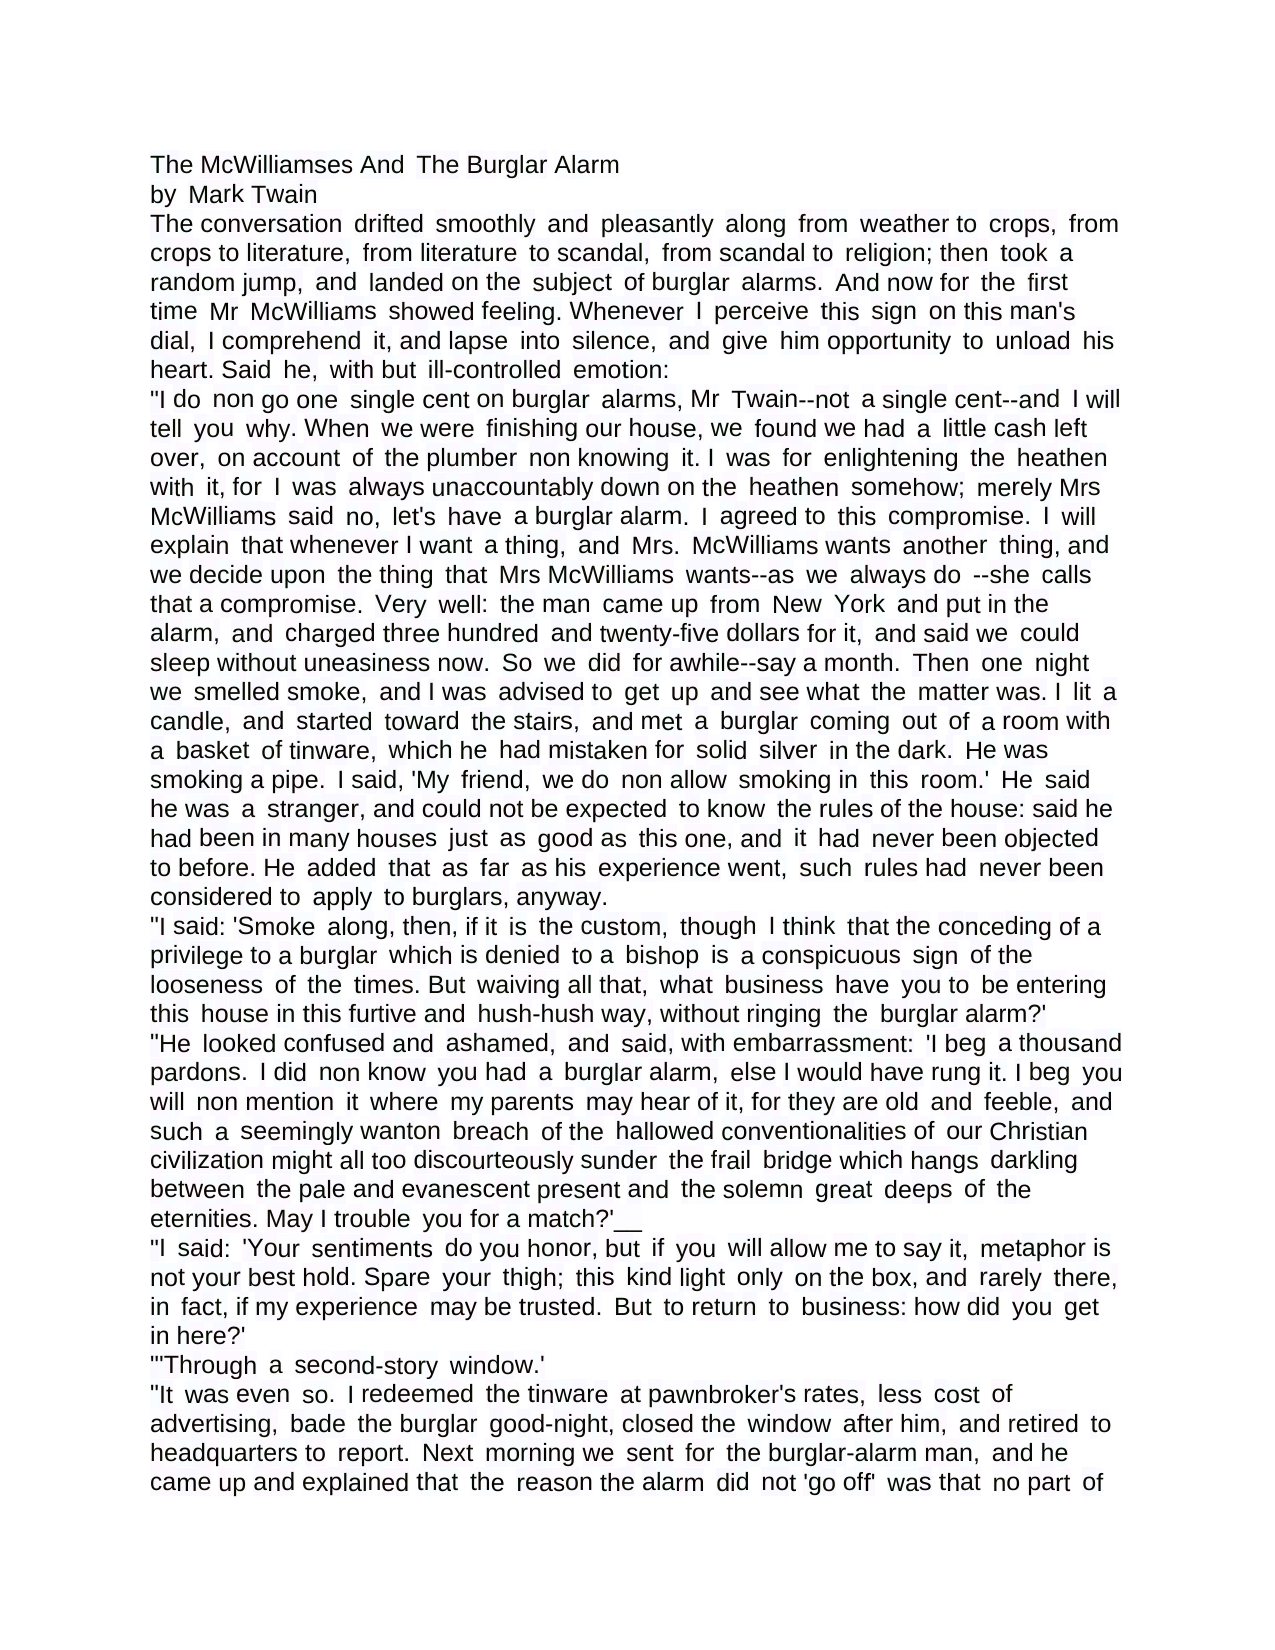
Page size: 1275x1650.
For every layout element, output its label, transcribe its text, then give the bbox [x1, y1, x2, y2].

text "'Through a second-story window.' [545, 1350, 1125, 1379]
text "'Through a second-story window.' [215, 1350, 269, 1379]
text by Mark Twain [304, 179, 1125, 208]
text The McWilliamses And The Burglar Alarm [547, 150, 576, 179]
text "'Through a second-story window.' [361, 1350, 487, 1379]
text "I said: 'Smoke along, then, if it is the custom, though I think that the conceding of a privilege to a burglar which is denied to a bishop is a conspicuous sign of the looseness of the times. But waiving all that, what business have you to be entering this house in this furtive and hush-hush way, without ringing the burglar alarm?' [150, 911, 1125, 1028]
text The conversation drifted smoothly and pleasantly along from weather to crops, from crops to literature, from literature to scandal, from scandal to religion; then took a random jump, and landed on the subject of burglar alarms. And now for the first time Mr McWilliams showed feeling. Whenever I perceive this sign on this man's dial, I comprehend it, and lapse into silence, and give him opportunity to unload his heart. Said he, with but ill-controlled emotion: [150, 208, 1125, 384]
text by Mark Twain [244, 179, 266, 208]
text "He looked confused and ashamed, and said, with embarrassment: 'I beg a thousand pardons. I did non know you had a burglar alarm, else I would have rung it. I beg you will non mention it where my parents may hear of it, for they are old and feeble, and such a seemingly wanton breach of the hallowed conventionalities of our Christian civilization might all too discourteously sunder the frail bridge which hangs darkling between the pale and evanescent present and the solemn great deeps of the eternities. May I trouble you for a match?'__ [150, 1028, 1125, 1233]
text The McWilliamses And The Burglar Alarm [590, 150, 1125, 179]
text "I do non go one single cent on burglar alarms, Mr Twain--not a single cent--and I will tell you why. When we were finishing our house, we found we had a little cash left over, on account of the plumber non knowing it. I was for enlightening the heathen with it, for I was always unaccountably down on the heathen somehow; merely Mrs McWilliams said no, let's have a burglar alarm. I agreed to this compromise. I will explain that whenever I want a thing, and Mrs. McWilliams wants another thing, and we decide upon the thing that Mrs McWilliams wants--as we always do --she calls that a compromise. Very well: the man came up from New York and put in the alarm, and charged three hundred and twenty-five dollars for it, and said we could sleep without uneasiness now. So we did for awhile--say a month. Then one night we smelled smoke, and I was advised to get up and see what the matter was. I lit a candle, and started toward the stairs, and met a burglar coming out of a room with a basket of tinware, which he had mistaken for solid silver in the dark. He was smoking a pipe. I said, 'My friend, we do non allow smoking in this room.' He said he was a stranger, and could not be expected to know the rules of the house: said he had been in many houses just as good as this one, and it had never been objected to before. He added that as far as his experience went, such rules had never been considered to apply to burglars, anyway. [150, 384, 1125, 911]
text by Mark Twain [176, 179, 223, 208]
text "I said: 'Your sentiments do you honor, but if you will allow me to say it, metaphor is not your best hold. Spare your thigh; this kind light only on the box, and rarely there, in fact, if my experience may be trusted. But to return to business: how did you get in here?' [185, 1233, 1125, 1350]
text The McWilliamses And The Burglar Alarm [179, 150, 262, 179]
